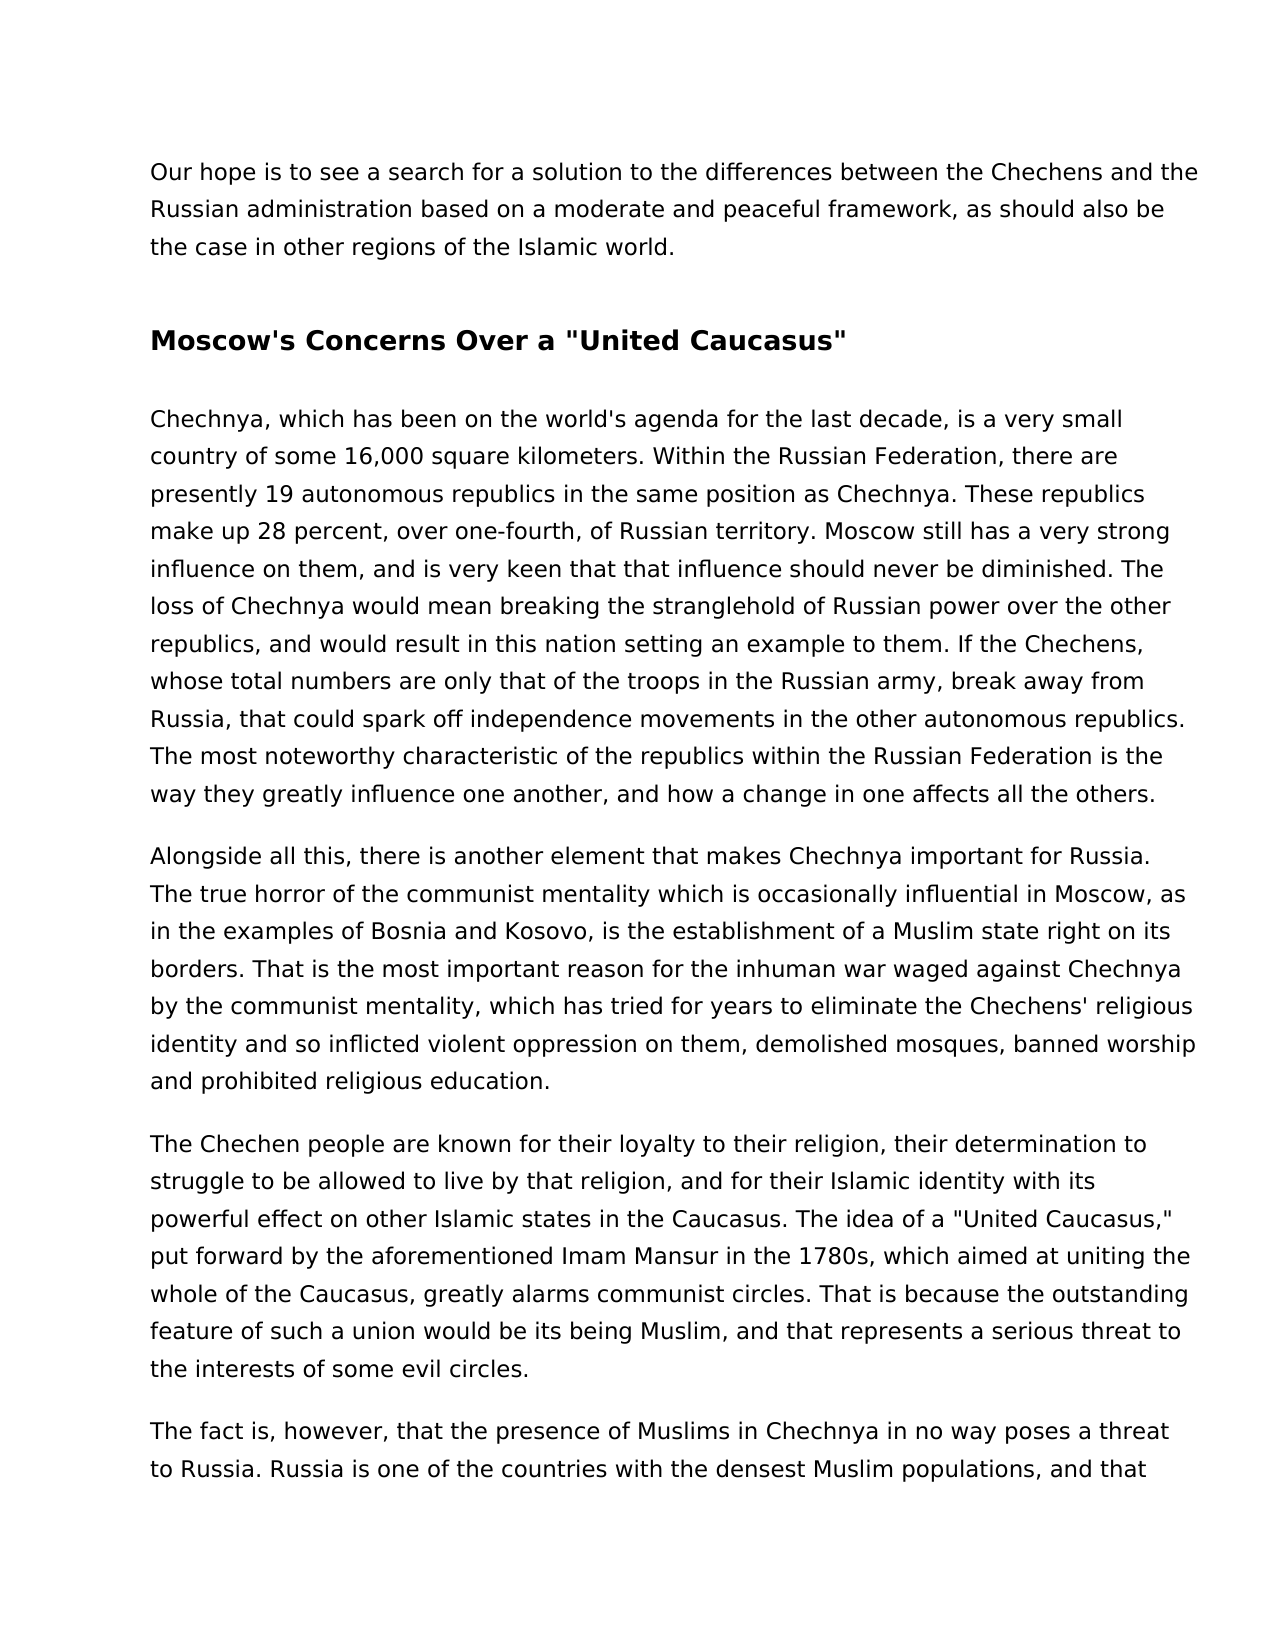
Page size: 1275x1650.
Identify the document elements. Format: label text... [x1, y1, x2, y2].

text Our hope is to see a search for a solution to the differences between the Chechens and the Russian administration based on a moderate and peaceful framework, as should also be the case in other regions of the Islamic world. [150, 150, 1200, 262]
subtitle Moscow's Concerns Over a "United Caucasus" [150, 325, 1200, 357]
text The fact is, however, that the presence of Muslims in Chechnya in no way poses a threat to Russia. Russia is one of the countries with the densest Muslim populations, and that [150, 1410, 1200, 1485]
text The Chechen people are known for their loyalty to their religion, their determination to struggle to be allowed to live by that religion, and for their Islamic identity with its powerful effect on other Islamic states in the Caucasus. The idea of a "United Caucasus," put forward by the aforementioned Imam Mansur in the 1780s, which aimed at uniting the whole of the Caucasus, greatly alarms communist circles. That is because the outstanding feature of such a union would be its being Muslim, and that represents a serious threat to the interests of some evil circles. [150, 1122, 1200, 1385]
text Chechnya, which has been on the world's agenda for the last decade, is a very small country of some 16,000 square kilometers. Within the Russian Federation, there are presently 19 autonomous republics in the same position as Chechnya. These republics make up 28 percent, over one-fourth, of Russian territory. Moscow still has a very strong influence on them, and is very keen that that influence should never be diminished. The loss of Chechnya would mean breaking the stranglehold of Russian power over the other republics, and would result in this nation setting an example to them. If the Chechens, whose total numbers are only that of the troops in the Russian army, break away from Russia, that could spark off independence movements in the other autonomous republics. The most noteworthy characteristic of the republics within the Russian Federation is the way they greatly influence one another, and how a change in one affects all the others. [150, 397, 1200, 810]
text Alongside all this, there is another element that makes Chechnya important for Russia. The true horror of the communist mentality which is occasionally influential in Moscow, as in the examples of Bosnia and Kosovo, is the establishment of a Muslim state right on its borders. That is the most important reason for the inhuman war waged against Chechnya by the communist mentality, which has tried for years to eliminate the Chechens' religious identity and so inflicted violent oppression on them, demolished mosques, banned worship and prohibited religious education. [150, 835, 1200, 1097]
